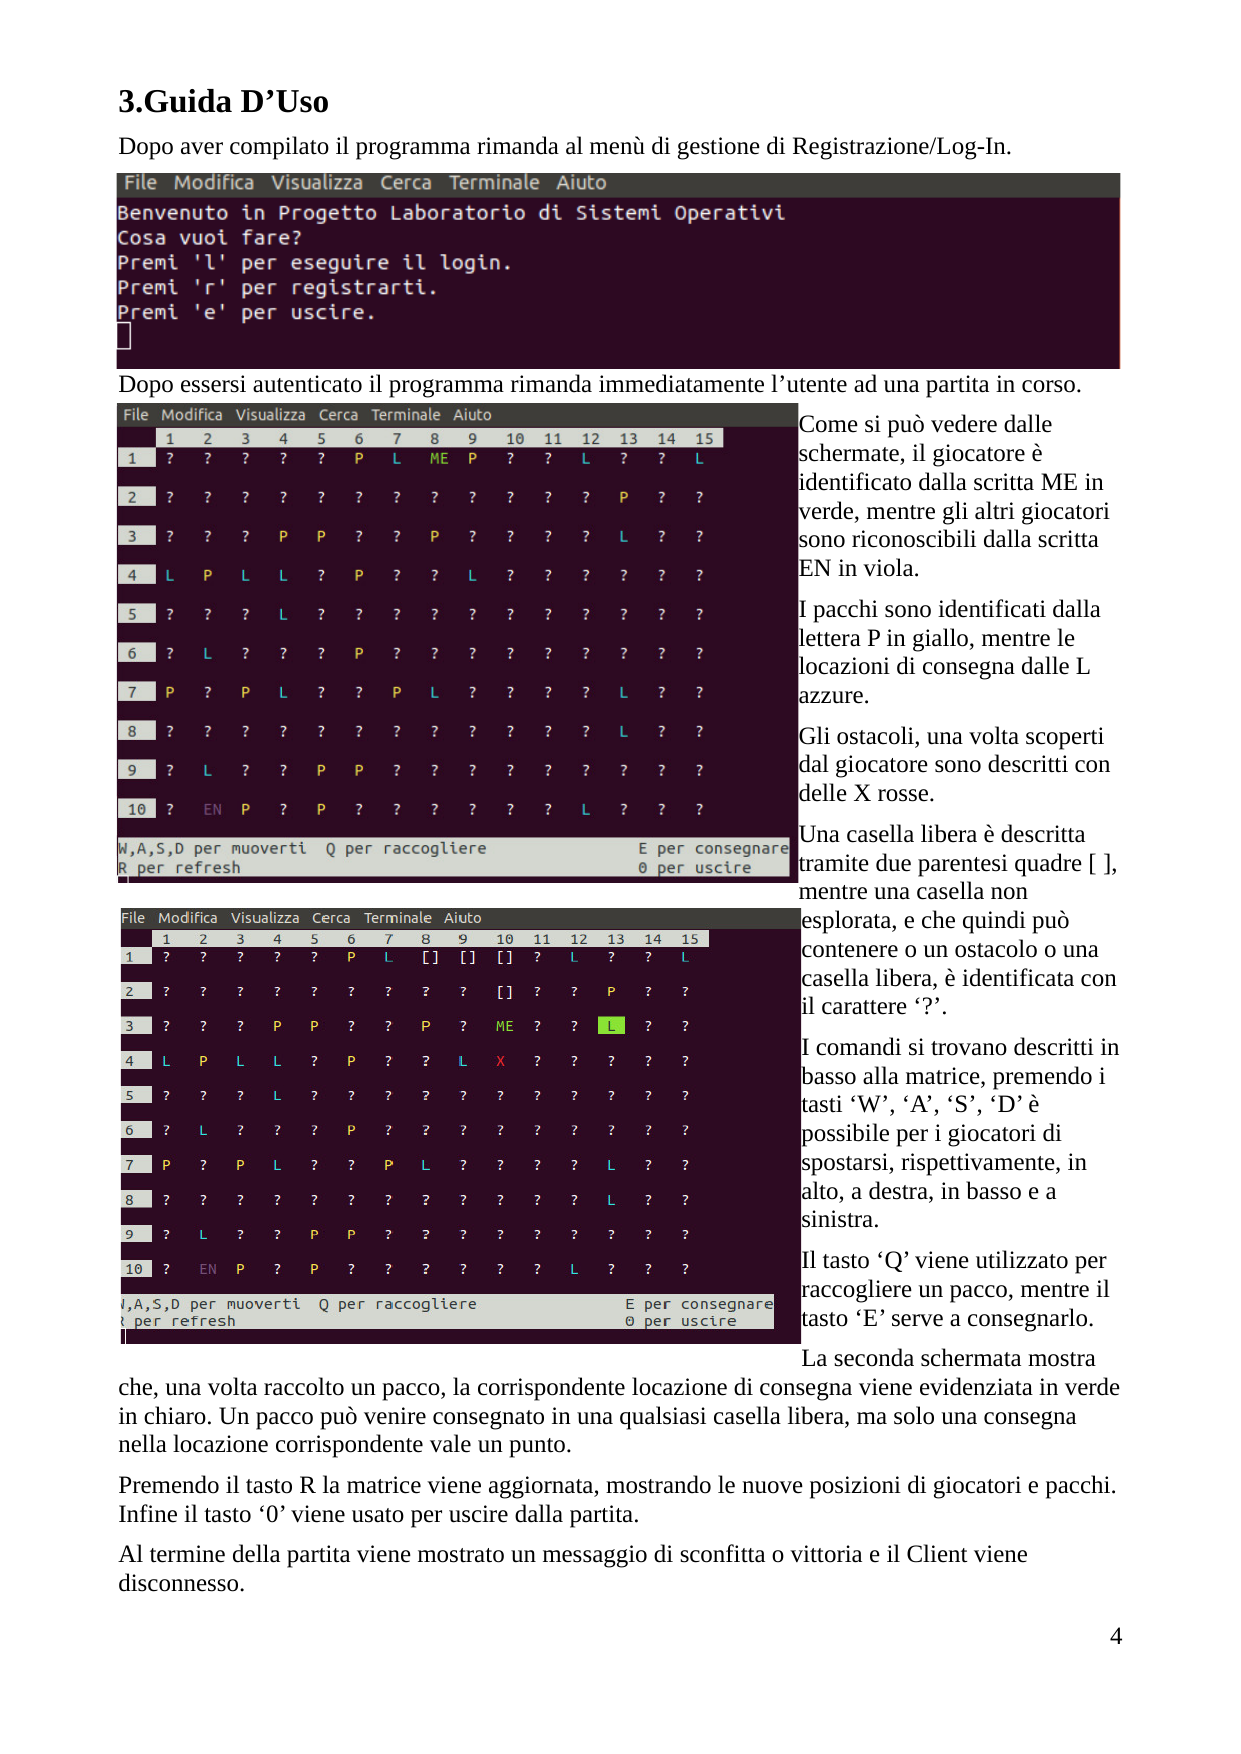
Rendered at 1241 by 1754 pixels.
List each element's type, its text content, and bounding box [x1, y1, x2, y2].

text Premendo il tasto R la matrice viene aggiornata, mostrando le nuove posizioni di giocatori e pacchi. Infine il tasto ‘0’ viene usato per uscire dalla partita. [118, 1470, 1122, 1528]
text La seconda schermata mostra che, una volta raccolto un pacco, la corrispondente locazione di consegna viene evidenziata in verde in chiaro. Un pacco può venire consegnato in una qualsiasi casella libera, ma solo una consegna nella locazione corrispondente vale un punto. [118, 1343, 1122, 1458]
text Gli ostacoli, una volta scoperti dal giocatore sono descritti con delle X rosse. [799, 721, 1122, 807]
text Dopo essersi autenticato il programma rimanda immediatamente l’utente ad una partita in corso. [118, 172, 1122, 398]
text Una casella libera è descritta tramite due parentesi quadre [ ], mentre una casella non esplorata, e che quindi può contenere o un ostacolo o una casella libera, è identificata con il carattere ‘?’. [118, 819, 1122, 1020]
text 3.Guida D’Uso [118, 81, 1122, 119]
text Come si può vedere dalle schermate, il giocatore è identificato dalla scritta ME in verde, mentre gli altri giocatori sono riconoscibili dalla scritta EN in viola. [799, 409, 1122, 582]
text Il tasto ‘Q’ viene utilizzato per raccogliere un pacco, mentre il tasto ‘E’ serve a consegnarlo. [802, 1245, 1122, 1331]
text Al termine della partita viene mostrato un messaggio di sconfitta o vittoria e il Client viene disconnesso. [118, 1539, 1122, 1597]
text I pacchi sono identificati dalla lettera P in giallo, mentre le locazioni di consegna dalle L azzure. [799, 594, 1122, 709]
text Dopo aver compilato il programma rimanda al menù di gestione di Registrazione/Log-In. [118, 131, 1122, 160]
text I comandi si trovano descritti in basso alla matrice, premendo i tasti ‘W’, ‘A’, ‘S’, ‘D’ è possibile per i giocatori di spostarsi, rispettivamente, in alto, a destra, in basso e a sinistra. [802, 1032, 1122, 1233]
